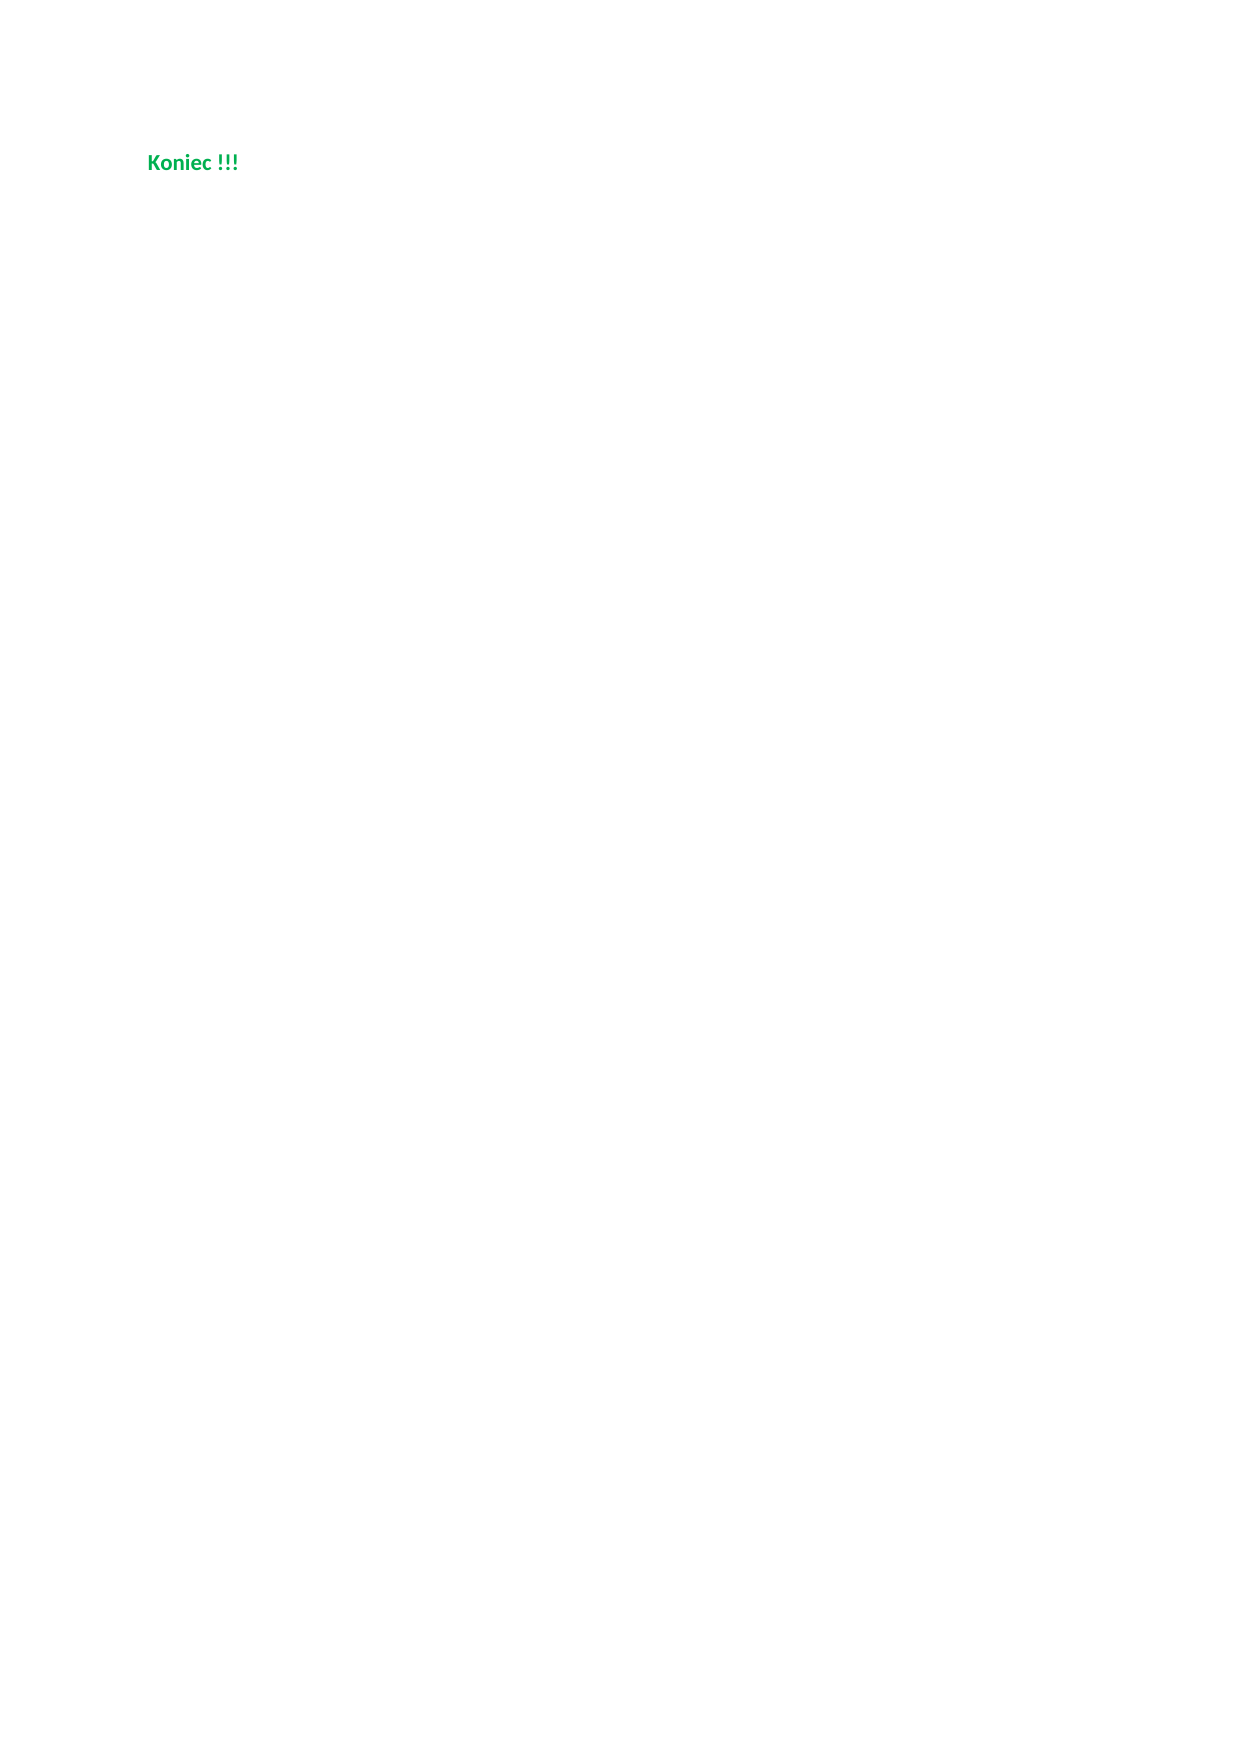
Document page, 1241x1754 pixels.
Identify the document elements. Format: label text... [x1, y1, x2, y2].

text Koniec !!! [148, 148, 1093, 176]
